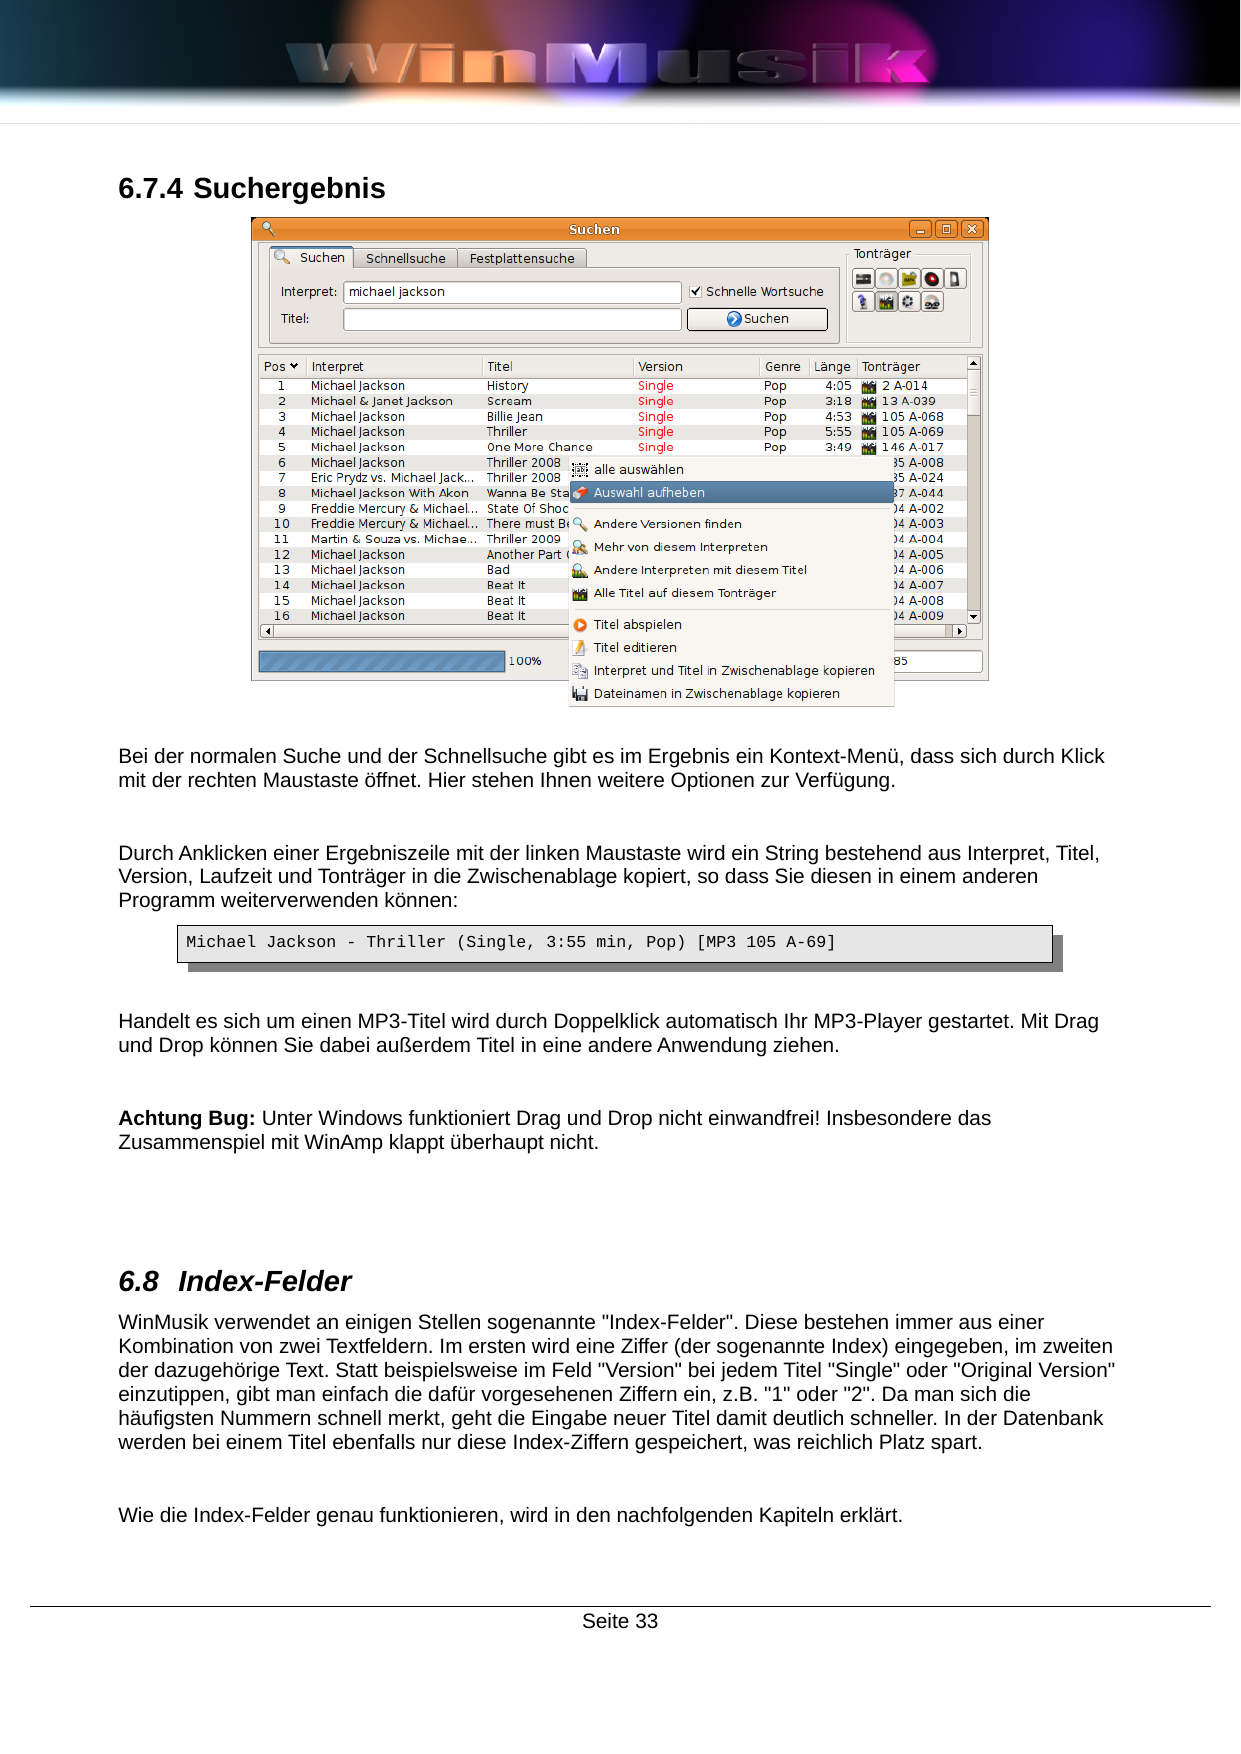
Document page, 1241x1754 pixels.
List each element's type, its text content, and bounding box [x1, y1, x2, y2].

text WinMusik verwendet an einigen Stellen sogenannte "Index-Felder". Diese bestehen immer aus einer Kombination von zwei Textfeldern. Im ersten wird eine Ziffer (der sogenannte Index) eingegeben, im zweiten der dazugehörige Text. Statt beispielsweise im Feld "Version" bei jedem Titel "Single" oder "Original Version" einzutippen, gibt man einfach die dafür vorgesehenen Ziffern ein, z.B. "1" oder "2". Da man sich die häufigsten Nummern schnell merkt, geht die Eingabe neuer Titel damit deutlich schneller. In der Datenbank werden bei einem Titel ebenfalls nur diese Index-Ziffern gespeichert, was reichlich Platz spart. [118, 1310, 1122, 1454]
text Michael Jackson - Thriller (Single, 3:55 min, Pop) [MP3 105 A-69] [178, 926, 1052, 962]
text Wie die Index-Felder genau funktionieren, wird in den nachfolgenden Kapiteln erklärt. [118, 1503, 1122, 1527]
text Handelt es sich um einen MP3-Titel wird durch Doppelklick automatisch Ihr MP3-Player gestartet. Mit Drag und Drop können Sie dabei außerdem Titel in eine andere Anwendung ziehen. [118, 1009, 1122, 1057]
text Bei der normalen Suche und der Schnellsuche gibt es im Ergebnis ein Kontext-Menü, dass sich durch Klick mit der rechten Maustaste öffnet. Hier stehen Ihnen weitere Optionen zur Verfügung. [118, 743, 1122, 791]
subtitle Suchergebnis [118, 172, 1122, 205]
text Achtung Bug: Unter Windows funktioniert Drag und Drop nicht einwandfrei! Insbesondere das Zusammenspiel mit WinAmp klappt überhaupt nicht. [118, 1106, 1122, 1153]
subtitle Index-Felder [118, 1264, 1122, 1297]
picture [251, 217, 989, 707]
text Durch Anklicken einer Ergebniszeile mit der linken Maustaste wird ein String bestehend aus Interpret, Titel, Version, Laufzeit und Tonträger in die Zwischenablage kopiert, so dass Sie diesen in einem anderen Programm weiterverwenden können: [118, 840, 1122, 912]
